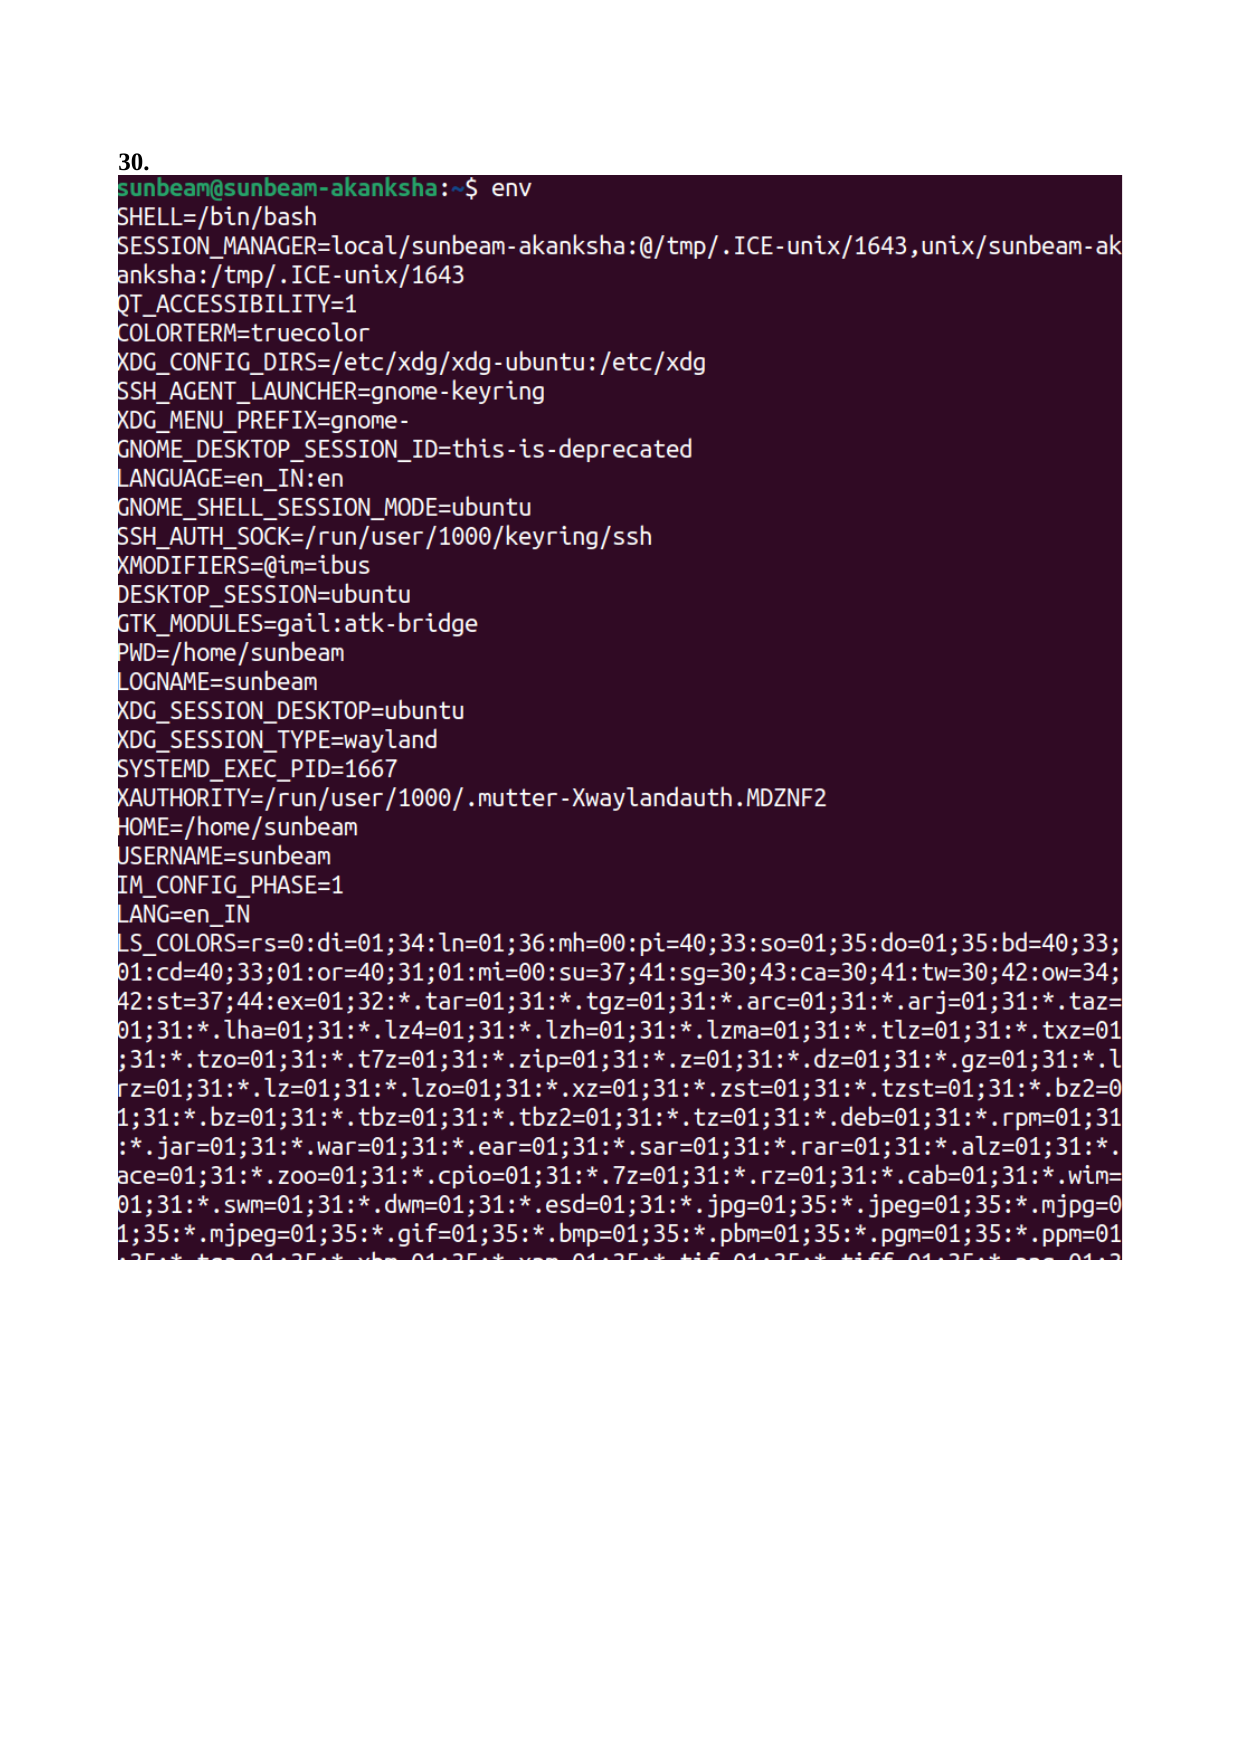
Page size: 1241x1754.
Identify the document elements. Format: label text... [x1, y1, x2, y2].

picture [118, 175, 1123, 1260]
text 30. [118, 147, 1122, 175]
